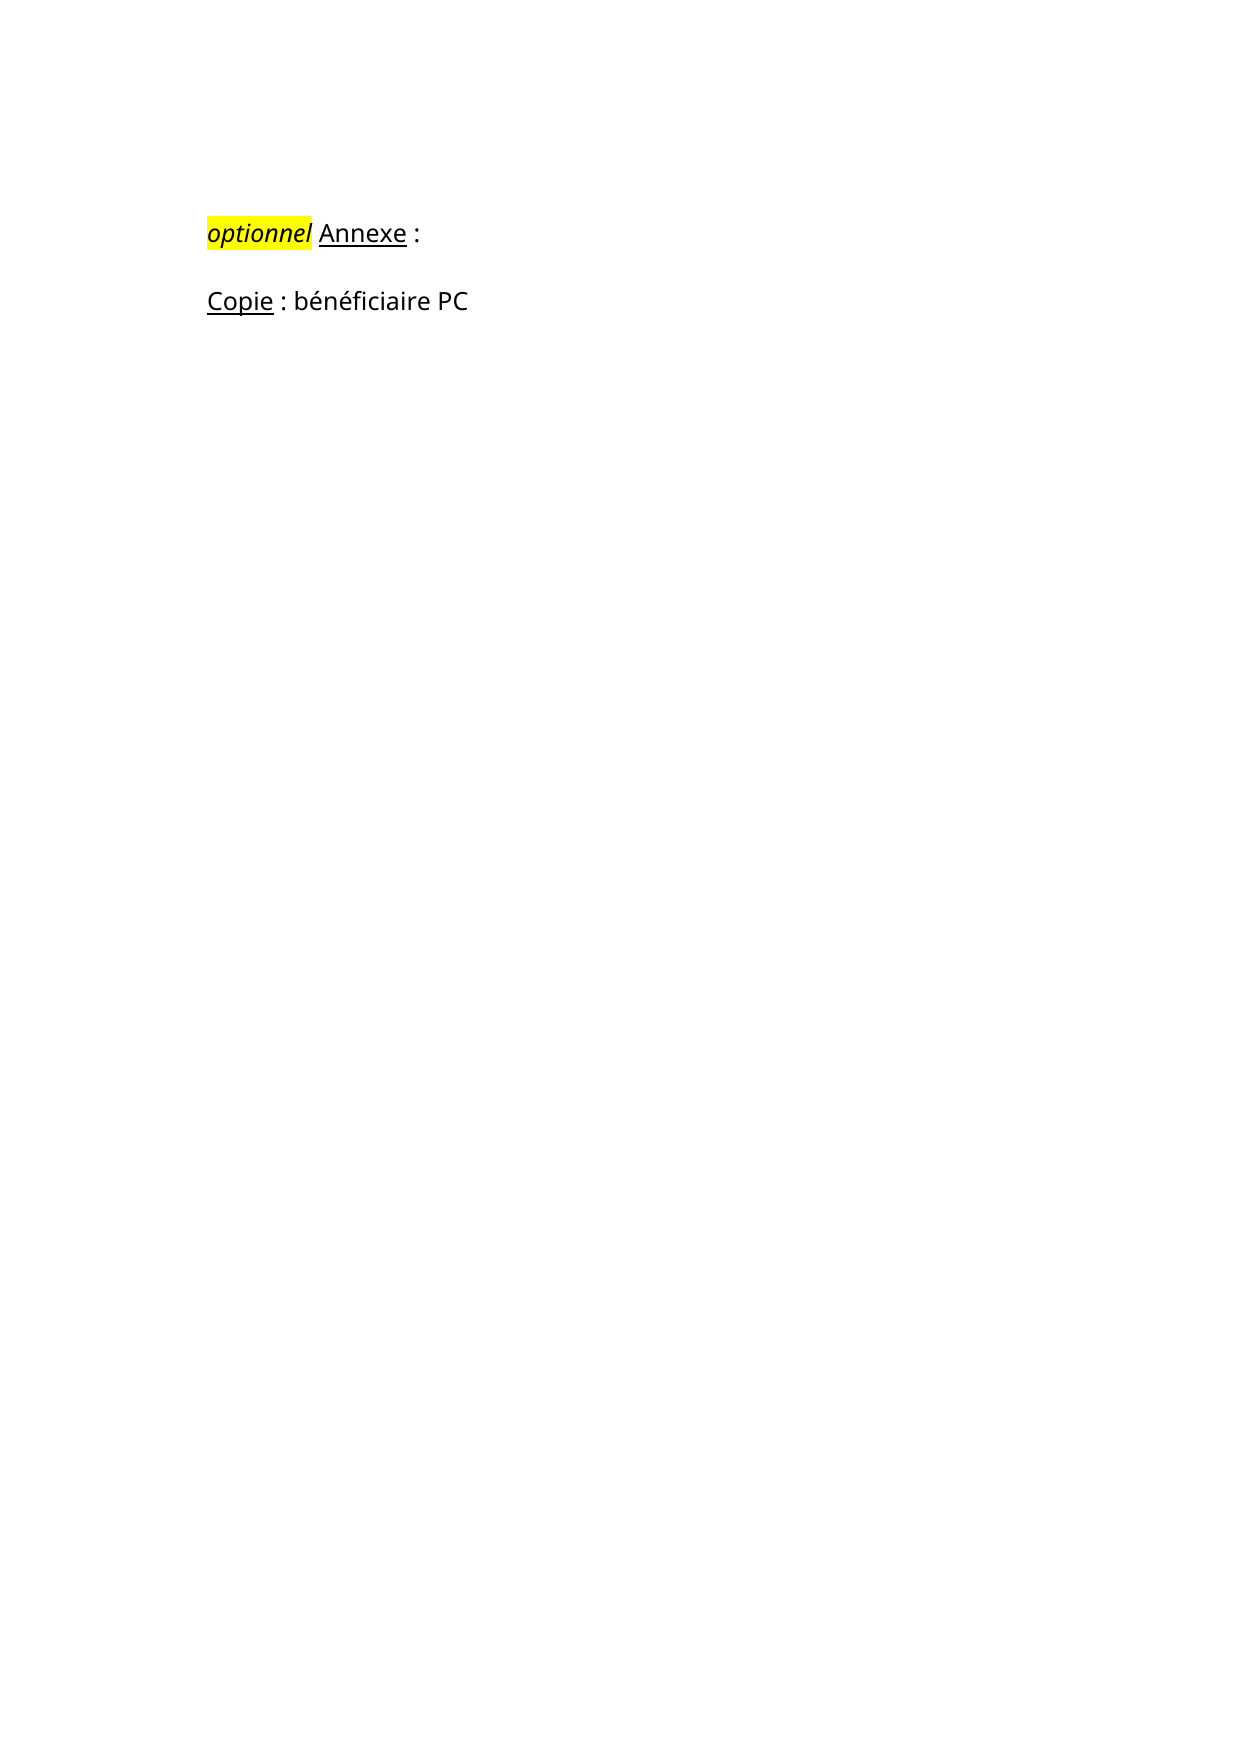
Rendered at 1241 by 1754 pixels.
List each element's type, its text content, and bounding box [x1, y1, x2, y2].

text Copie : bénéficiaire PC [207, 284, 1122, 318]
text optionnel Annexe : [207, 216, 1122, 250]
